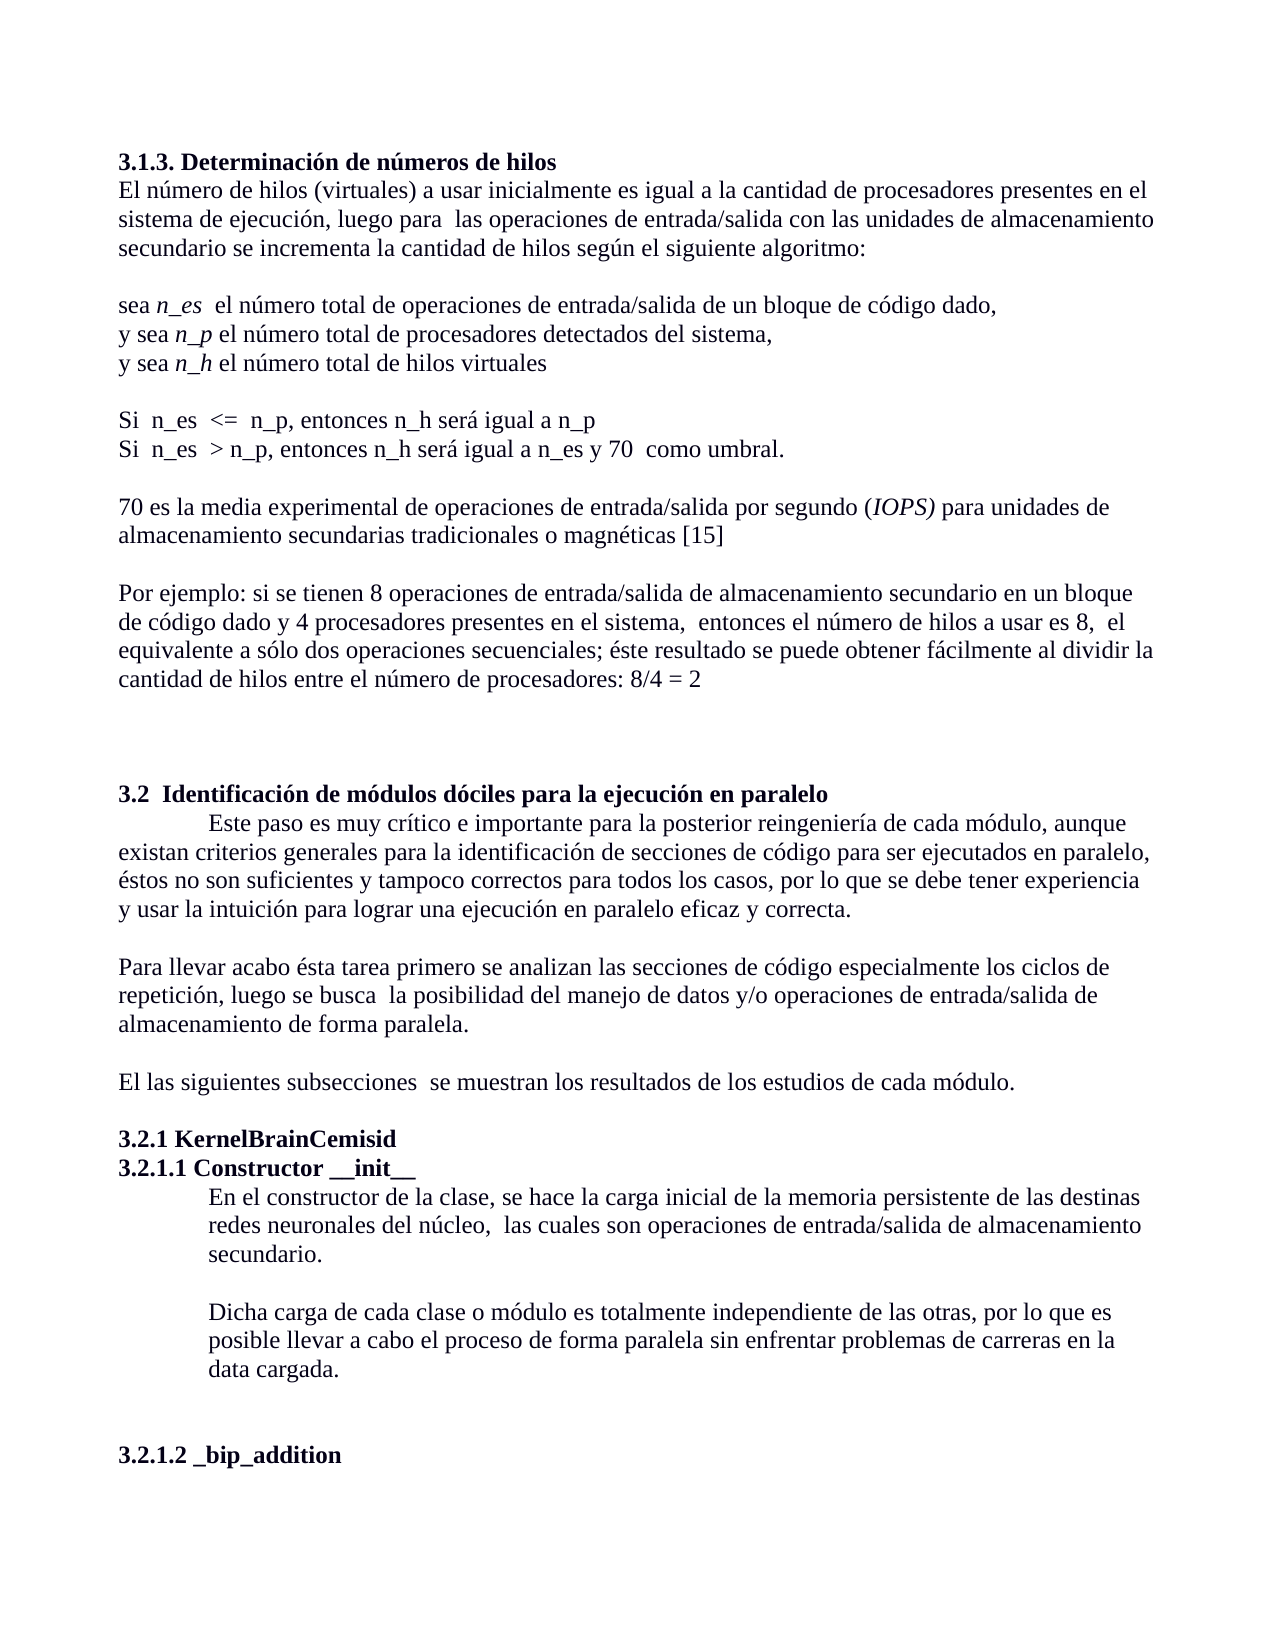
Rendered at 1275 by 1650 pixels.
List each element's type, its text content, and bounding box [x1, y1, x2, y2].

text sea n_es el número total de operaciones de entrada/salida de un bloque de código dado, [118, 291, 1157, 319]
text El las siguientes subsecciones se muestran los resultados de los estudios de cada módulo. [118, 1067, 1157, 1096]
text Dicha carga de cada clase o módulo es totalmente independiente de las otras, por lo que es posible llevar a cabo el proceso de forma paralela sin enfrentar problemas de carreras en la data cargada. [118, 1297, 1157, 1383]
text Este paso es muy crítico e importante para la posterior reingeniería de cada módulo, aunque existan criterios generales para la identificación de secciones de código para ser ejecutados en paralelo, éstos no son suficientes y tampoco correctos para todos los casos, por lo que se debe tener experiencia y usar la intuición para lograr una ejecución en paralelo eficaz y correcta. [118, 808, 1157, 923]
text 3.2.1.1 Constructor __init__ [118, 1153, 1157, 1182]
text 3.2.1 KernelBrainCemisid [118, 1124, 1157, 1153]
text Si n_es > n_p, entonces n_h será igual a n_es y 70 como umbral. [118, 434, 1157, 463]
text y sea n_p el número total de procesadores detectados del sistema, [118, 319, 1157, 348]
text Por ejemplo: si se tienen 8 operaciones de entrada/salida de almacenamiento secundario en un bloque de código dado y 4 procesadores presentes en el sistema, entonces el número de hilos a usar es 8, el equivalente a sólo dos operaciones secuenciales; éste resultado se puede obtener fácilmente al dividir la cantidad de hilos entre el número de procesadores: 8/4 = 2 [118, 578, 1157, 693]
text 3.2 Identificación de módulos dóciles para la ejecución en paralelo [118, 779, 1157, 808]
text Para llevar acabo ésta tarea primero se analizan las secciones de código especialmente los ciclos de repetición, luego se busca la posibilidad del manejo de datos y/o operaciones de entrada/salida de almacenamiento de forma paralela. [118, 952, 1157, 1038]
text El número de hilos (virtuales) a usar inicialmente es igual a la cantidad de procesadores presentes en el sistema de ejecución, luego para las operaciones de entrada/salida con las unidades de almacenamiento secundario se incrementa la cantidad de hilos según el siguiente algoritmo: [118, 176, 1157, 262]
text 3.1.3. Determinación de números de hilos [118, 147, 1157, 176]
text Si n_es <= n_p, entonces n_h será igual a n_p [118, 406, 1157, 434]
text y sea n_h el número total de hilos virtuales [118, 348, 1157, 377]
text 70 es la media experimental de operaciones de entrada/salida por segundo (IOPS) para unidades de almacenamiento secundarias tradicionales o magnéticas [15] [118, 492, 1157, 549]
text 3.2.1.2 _bip_addition [118, 1441, 1157, 1469]
text En el constructor de la clase, se hace la carga inicial de la memoria persistente de las destinas redes neuronales del núcleo, las cuales son operaciones de entrada/salida de almacenamiento secundario. [118, 1182, 1157, 1268]
